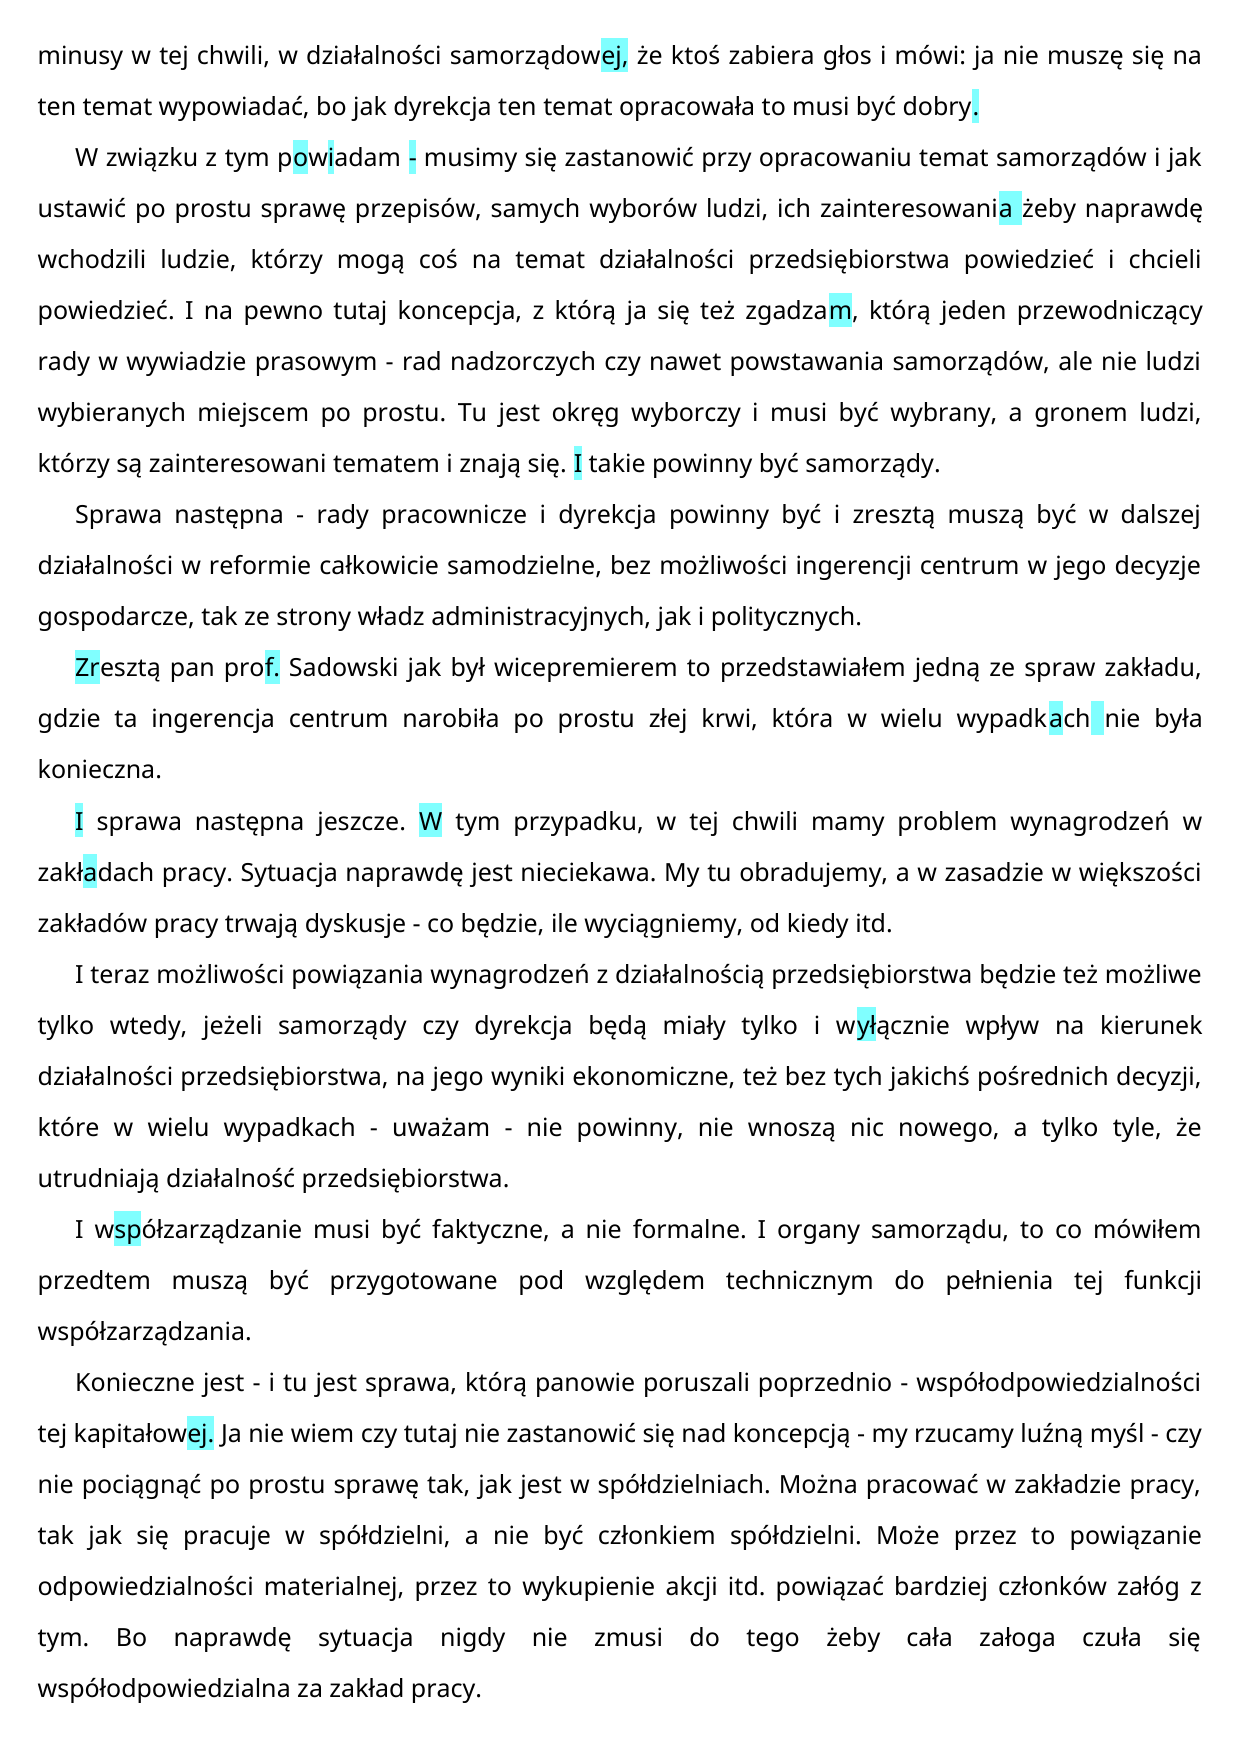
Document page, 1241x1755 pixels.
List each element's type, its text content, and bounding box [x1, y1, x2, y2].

text minusy w tej chwili, w działalności samorządowej, że ktoś zabiera głos i mówi: ja nie muszę się na ten temat wypowiadać, bo jak dyrekcja ten temat opracowała to musi być dobry. [37, 37, 1203, 123]
text Zresztą pan prof. Sadowski jak był wicepremierem to przedstawiałem jedną ze spraw zakładu, gdzie ta ingerencja centrum narobiła po prostu złej krwi, która w wielu wypadkach nie była konieczna. [37, 650, 1203, 786]
text W związku z tym powiadam - musimy się zastanowić przy opracowaniu temat samorządów i jak ustawić po prostu sprawę przepisów, samych wyborów ludzi, ich zainteresowania żeby naprawdę wchodzili ludzie, którzy mogą coś na temat działalności przedsiębiorstwa powiedzieć i chcieli powiedzieć. I na pewno tutaj koncepcja, z którą ja się też zgadzam, którą jeden przewodniczący rady w wywiadzie prasowym - rad nadzorczych czy nawet powstawania samorządów, ale nie ludzi wybieranych miejscem po prostu. Tu jest okręg wyborczy i musi być wybrany, a gronem ludzi, którzy są zainteresowani tematem i znają się. I takie powinny być samorządy. [37, 139, 1203, 480]
text I współzarządzanie musi być faktyczne, a nie formalne. I organy samorządu, to co mówiłem przedtem muszą być przygotowane pod względem technicznym do pełnienia tej funkcji współzarządzania. [37, 1211, 1203, 1348]
text Konieczne jest - i tu jest sprawa, którą panowie poruszali poprzednio - współodpowiedzialności tej kapitałowej. Ja nie wiem czy tutaj nie zastanowić się nad koncepcją - my rzucamy luźną myśl - czy nie pociągnąć po prostu sprawę tak, jak jest w spółdzielniach. Można pracować w zakładzie pracy, tak jak się pracuje w spółdzielni, a nie być członkiem spółdzielni. Może przez to powiązanie odpowiedzialności materialnej, przez to wykupienie akcji itd. powiązać bardziej członków załóg z tym. Bo naprawdę sytuacja nigdy nie zmusi do tego żeby cała załoga czuła się współodpowiedzialna za zakład pracy. [37, 1364, 1203, 1705]
text I sprawa następna jeszcze. W tym przypadku, w tej chwili mamy problem wynagrodzeń w zakładach pracy. Sytuacja naprawdę jest nieciekawa. My tu obradujemy, a w zasadzie w większości zakładów pracy trwają dyskusje - co będzie, ile wyciągniemy, od kiedy itd. [37, 803, 1203, 939]
text I teraz możliwości powiązania wynagrodzeń z działalnością przedsiębiorstwa będzie też możliwe tylko wtedy, jeżeli samorządy czy dyrekcja będą miały tylko i wyłącznie wpływ na kierunek działalności przedsiębiorstwa, na jego wyniki ekonomiczne, też bez tych jakichś pośrednich decyzji, które w wielu wypadkach - uważam - nie powinny, nie wnoszą nic nowego, a tylko tyle, że utrudniają działalność przedsiębiorstwa. [37, 956, 1203, 1194]
text Sprawa następna - rady pracownicze i dyrekcja powinny być i zresztą muszą być w dalszej działalności w reformie całkowicie samodzielne, bez możliwości ingerencji centrum w jego decyzje gospodarcze, tak ze strony władz administracyjnych, jak i politycznych. [37, 497, 1203, 633]
